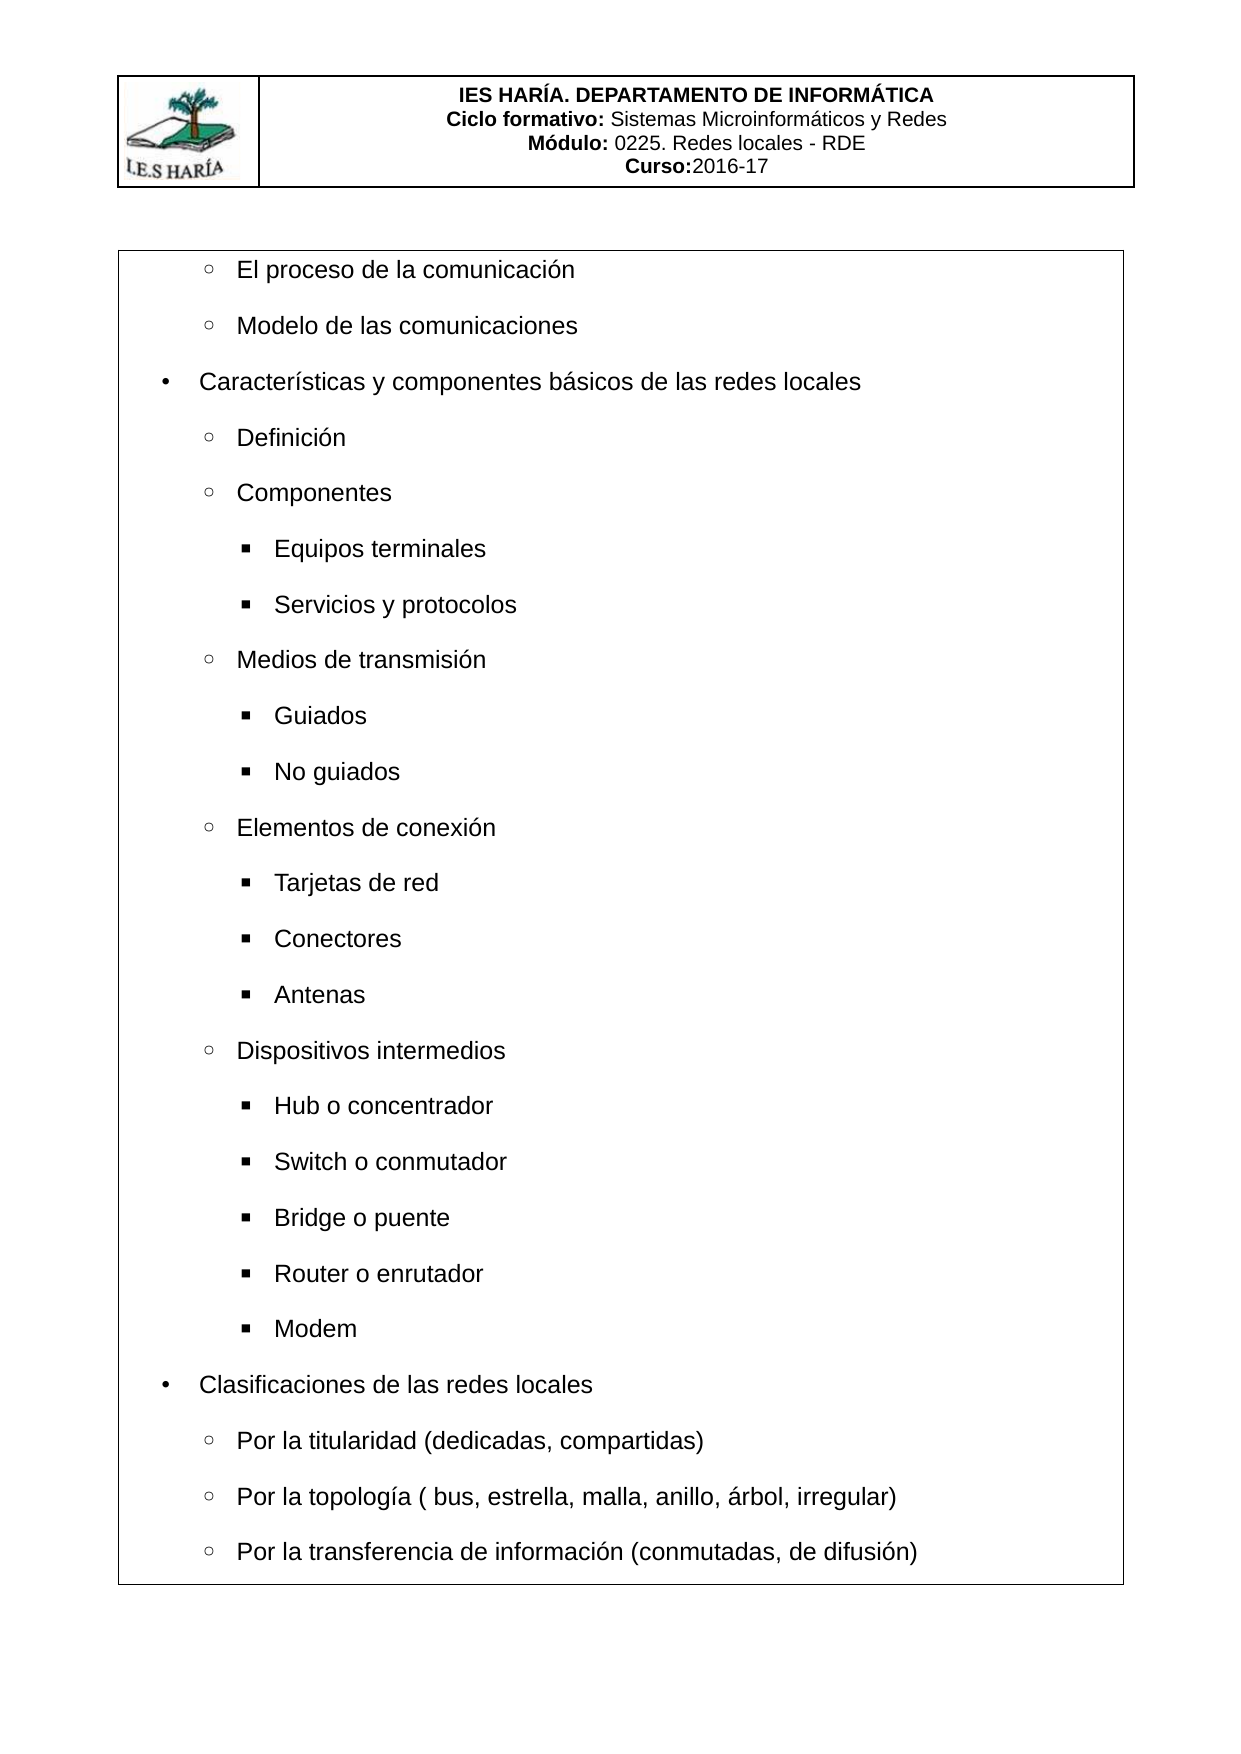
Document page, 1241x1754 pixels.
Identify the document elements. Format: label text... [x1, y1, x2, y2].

table_cell La comunicación Evolución de las tecnologías de la comunicación El proceso de la comunicación Modelo de las comunicaciones Características y componentes básicos de las redes locales Definición Componentes Equipos terminales Servicios y protocolos Medios de transmisión Guiados No guiados Elementos de conexión Tarjetas de red Conectores Antenas Dispositivos intermedios Hub o concentrador Switch o conmutador Bridge o puente Router o enrutador Modem Clasificaciones de las redes locales Por la titularidad (dedicadas, compartidas) Por la topología ( bus, estrella, malla, anillo, árbol, irregular) Por la transferencia de información (conmutadas, de difusión) Por el tamaño (PAN, LAN, CAN, MAN y WAN) Por la relación funcional (P2P, cliente/servidor) Velocidad de transmisión de la información Unidades de medida de información y conversión Unidades de medida de velocidad de transmisión y conversión Cálculo de velocidades de transmisión, tiempos de transferencia y tamaño de archivos transferidos Arquitectura de redes Características Niveles de los protocolos (alto, bajo e intermedio) Arquitecturas por niveles Encapsulación/desencapsulación de datos Modelo de referencia OSI Arquitectura TCP/IP [119, 251, 1123, 1584]
picture [123, 82, 241, 180]
